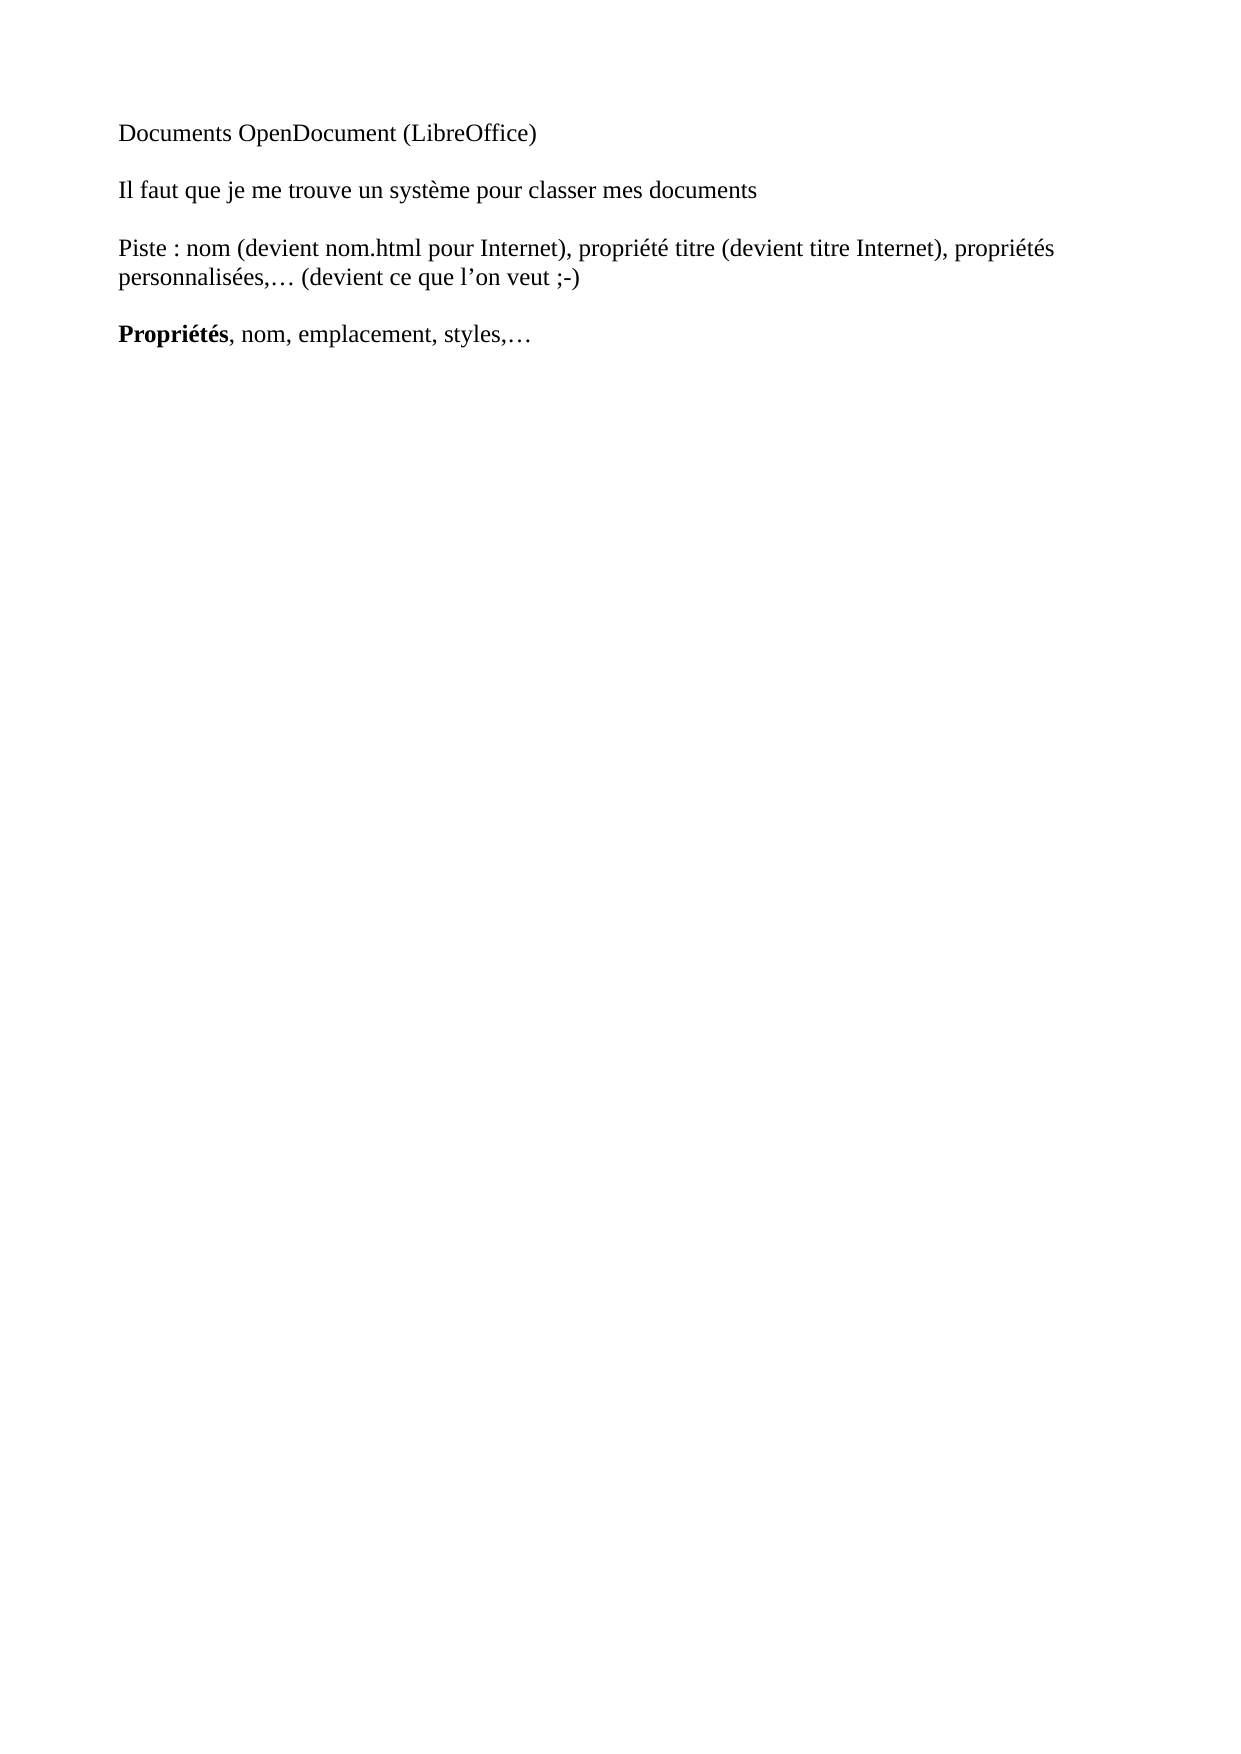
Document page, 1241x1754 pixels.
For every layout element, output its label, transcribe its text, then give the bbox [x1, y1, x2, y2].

text Propriétés, nom, emplacement, styles,… [118, 319, 1122, 348]
text Il faut que je me trouve un système pour classer mes documents [118, 176, 1122, 204]
text Documents OpenDocument (LibreOffice) [118, 118, 1122, 147]
text Piste : nom (devient nom.html pour Internet), propriété titre (devient titre Internet), propriétés personnalisées,… (devient ce que l’on veut ;-) [118, 233, 1122, 291]
